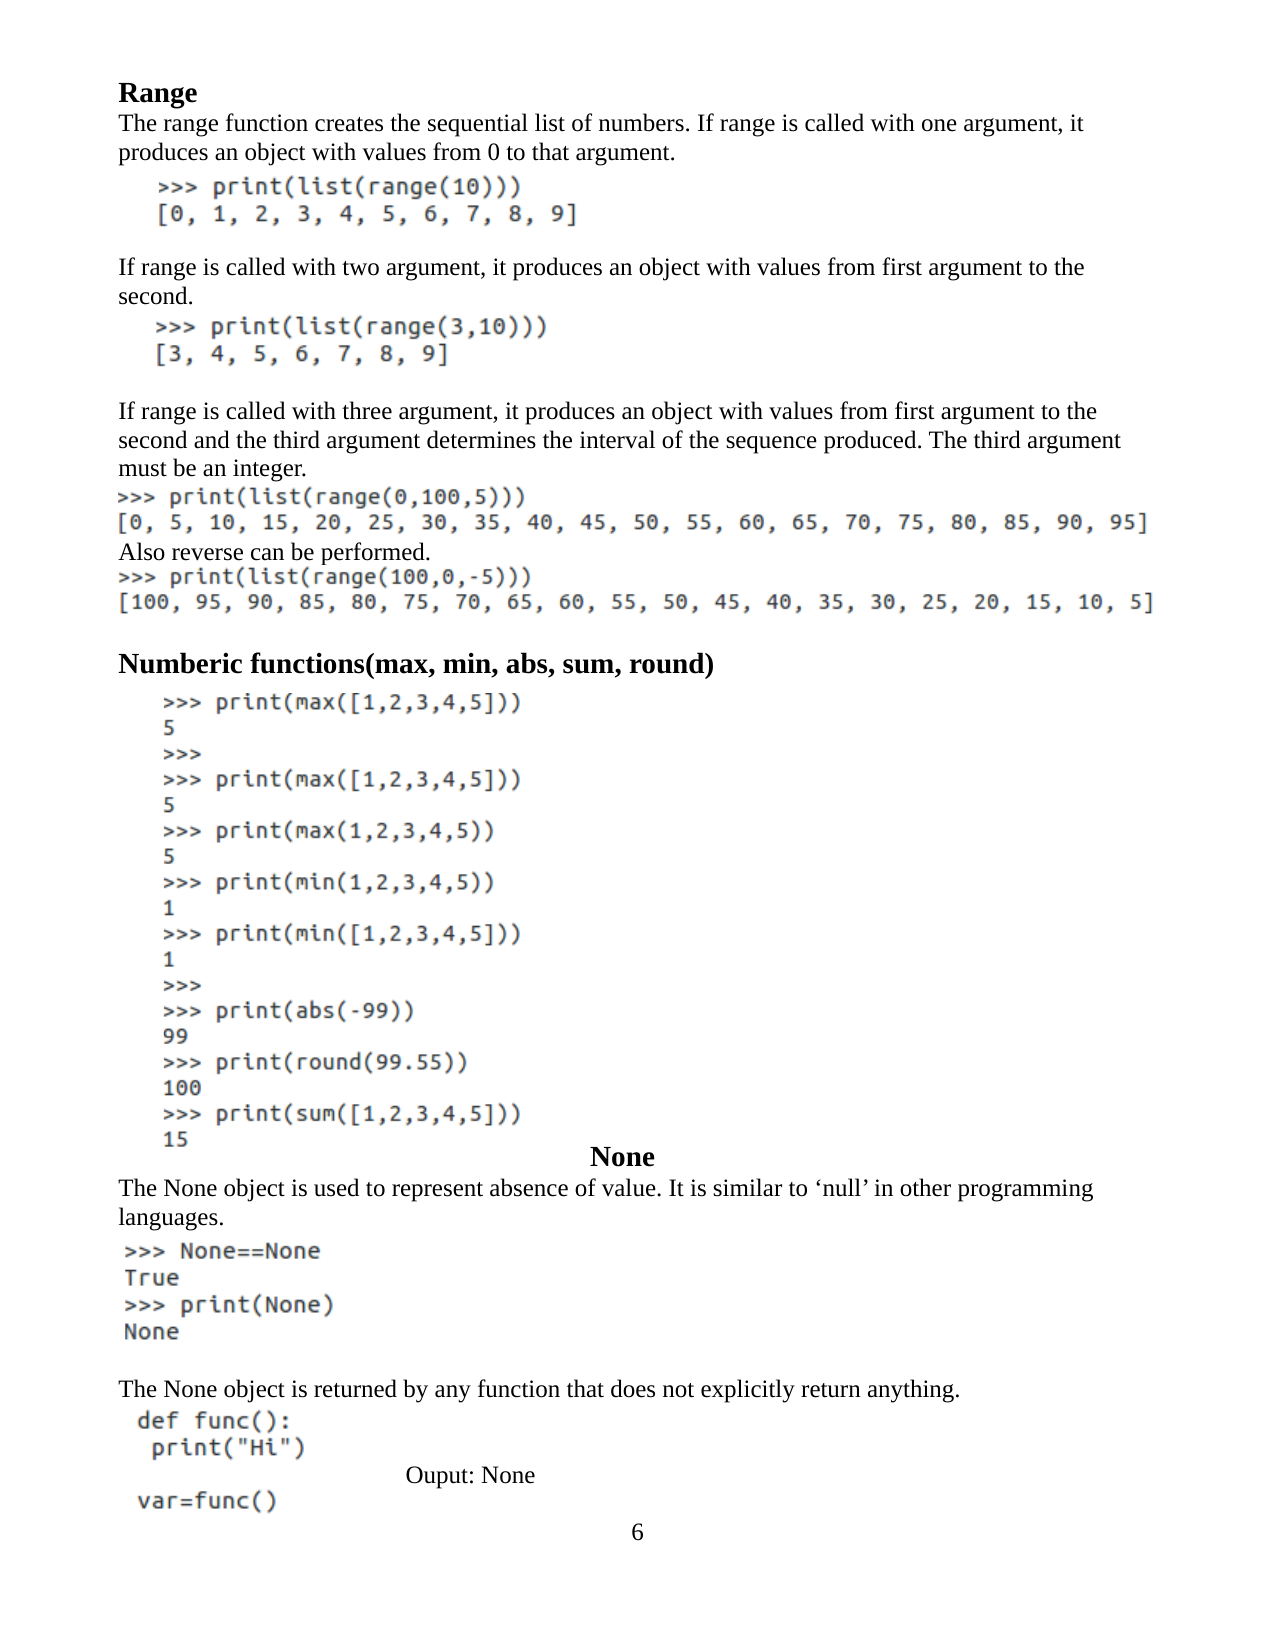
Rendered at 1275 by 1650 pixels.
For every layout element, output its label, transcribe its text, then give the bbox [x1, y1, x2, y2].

text If range is called with three argument, it produces an object with values from first argument to the second and the third argument determines the interval of the sequence produced. The third argument must be an integer. [118, 396, 1157, 482]
text Numberic functions(max, min, abs, sum, round) [118, 646, 1157, 679]
text Also reverse can be performed. [118, 537, 1157, 565]
text The None object is used to represent absence of value. It is similar to ‘null’ in other programming languages. [118, 1173, 1157, 1231]
text [118, 1461, 136, 1489]
text Range [118, 75, 1157, 108]
text If range is called with two argument, it produces an object with values from first argument to the second. [118, 252, 1157, 310]
text None [118, 1139, 1157, 1173]
text The None object is returned by any function that does not explicitly return anything. [118, 1374, 1157, 1403]
text Ouput: None [406, 1461, 1157, 1489]
text The range function creates the sequential list of numbers. If range is called with one argument, it produces an object with values from 0 to that argument. [118, 108, 1157, 166]
